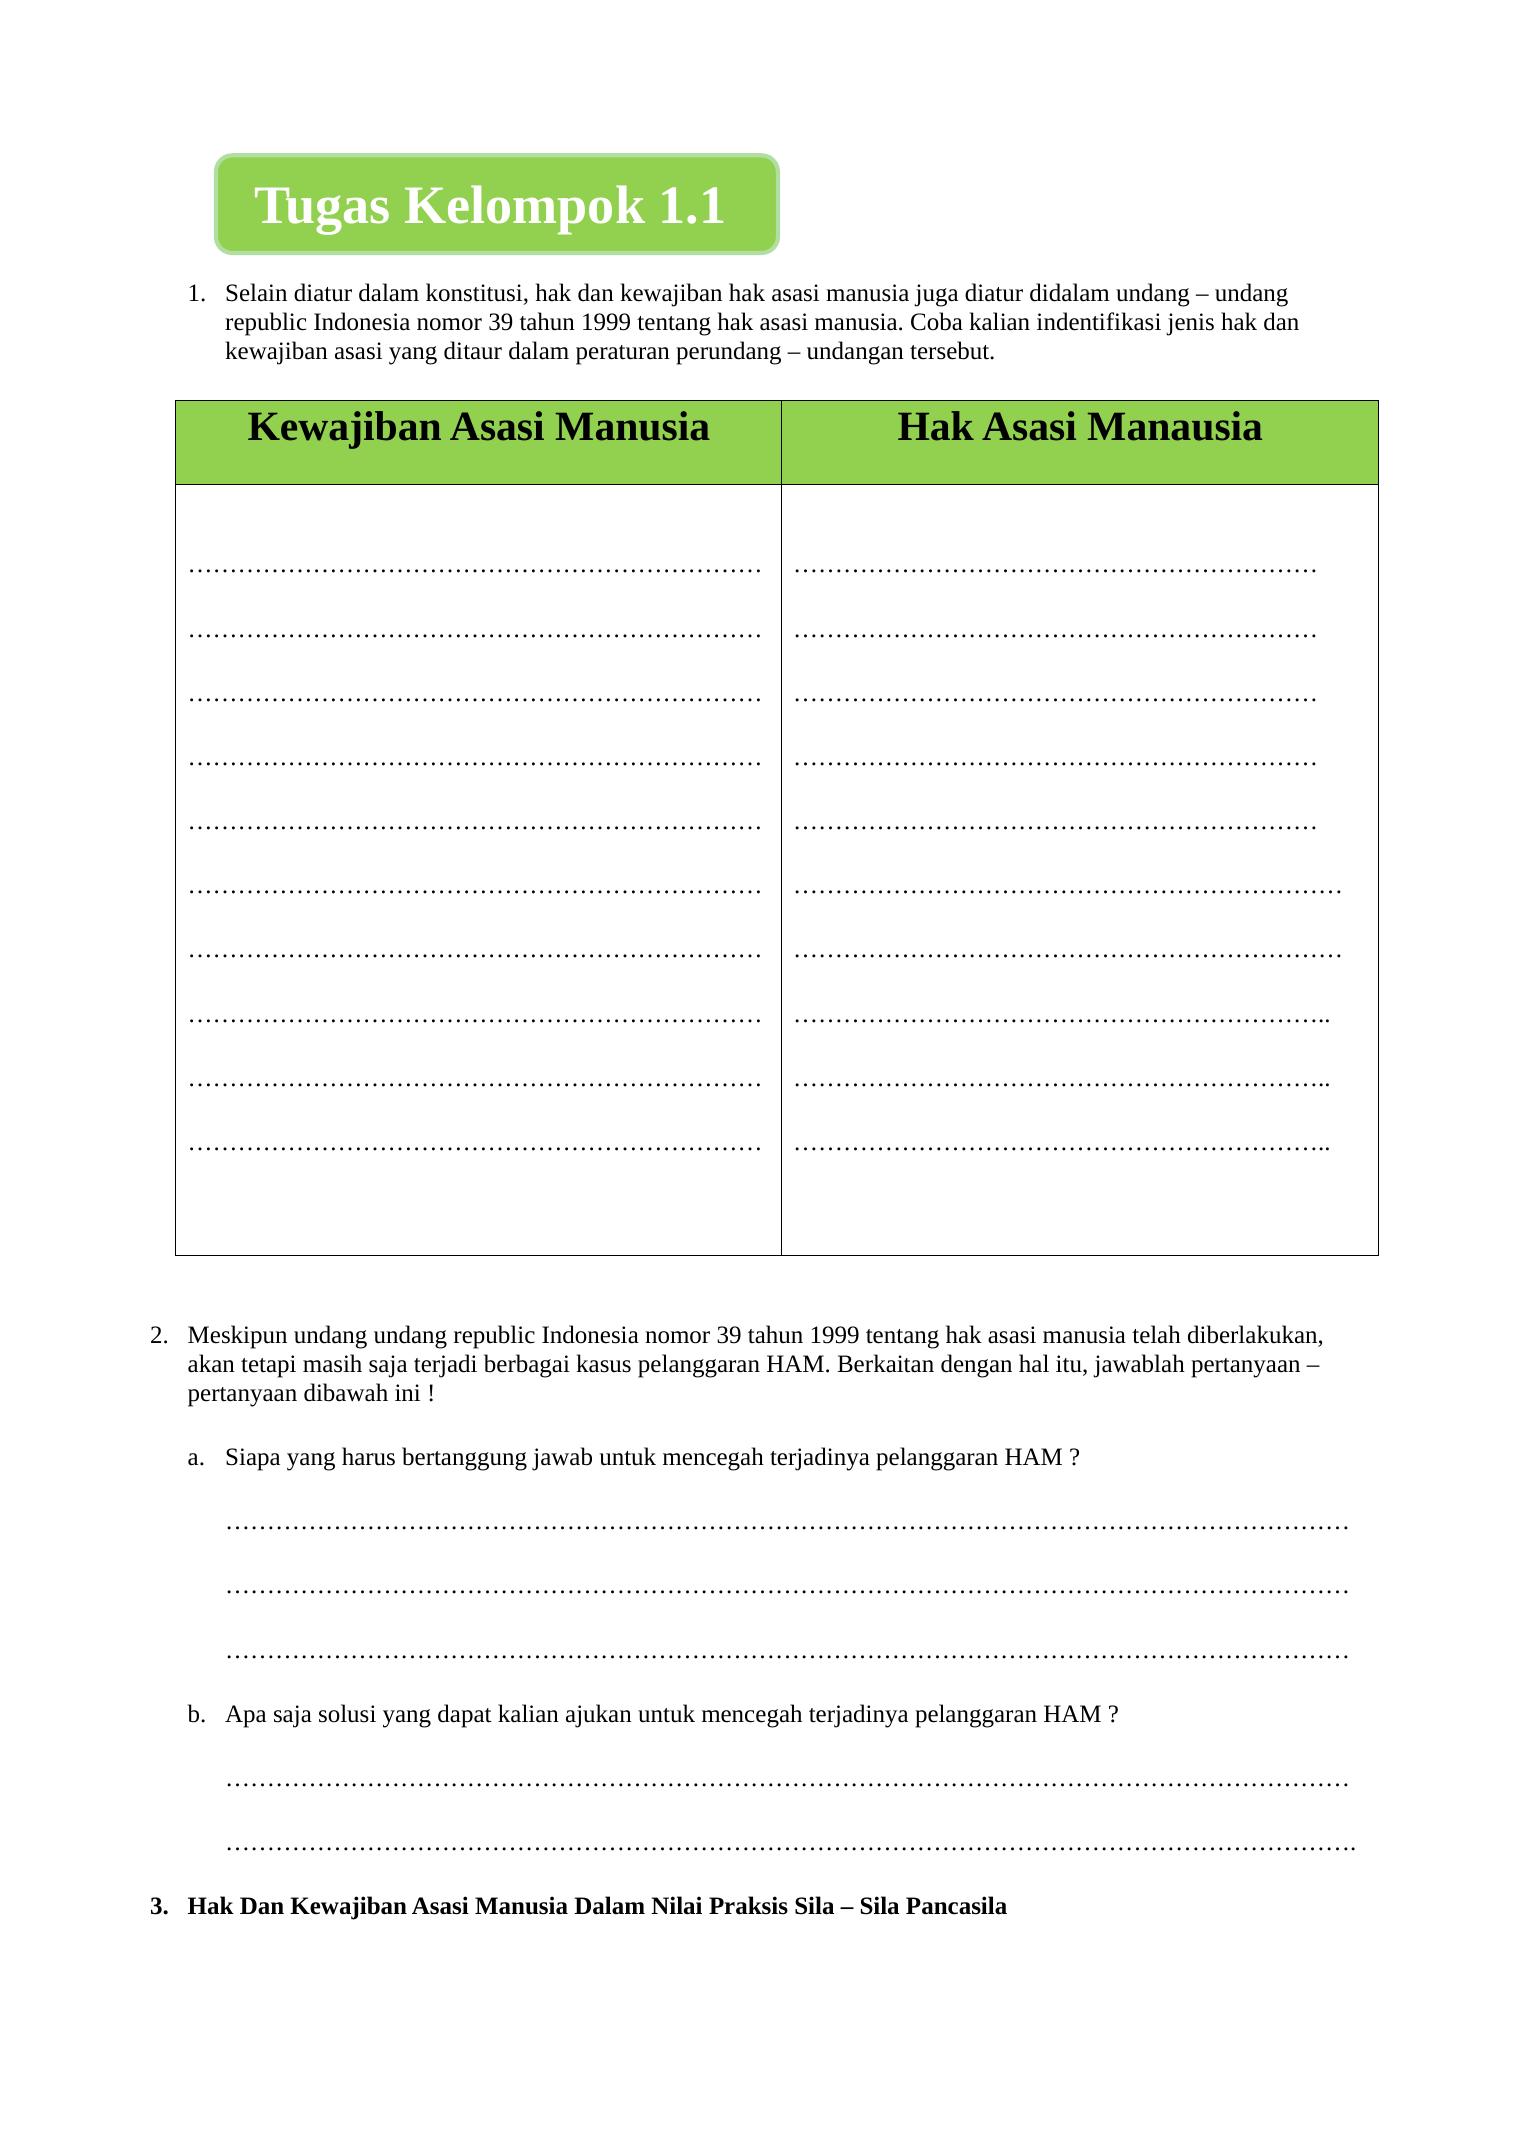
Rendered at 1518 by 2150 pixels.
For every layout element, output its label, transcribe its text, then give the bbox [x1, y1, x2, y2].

text ……………………………………………………………………………………………………………………… [225, 1635, 1368, 1663]
text Tugas Kelompok 1.1 [236, 173, 758, 235]
list Apa saja solusi yang dapat kalian ajukan untuk mencegah terjadinya pelanggaran HAM ? [187, 1699, 1368, 1728]
list Meskipun undang undang republic Indonesia nomor 39 tahun 1999 tentang hak asasi manusia telah diberlakukan, akan tetapi masih saja terjadi berbagai kasus pelanggaran HAM. Berkaitan dengan hal itu, jawablah pertanyaan – pertanyaan dibawah ini ! [150, 1321, 1368, 1407]
text ……………………………………………………………………………………………………………………… [225, 1571, 1368, 1599]
table_header Hak Asasi Manausia [782, 401, 1378, 484]
text ………………………………………………………………………………………………………………………. [225, 1827, 1368, 1856]
table_cell ……………………………………………………… ……………………………………………………… ……………………………………………………… ……………………………………………………… ……………………………………………………… ………………………………………………………… ………………………………………………………… ……………………………………………………….. ……………………………………………………….. ……………………………………………………….. [782, 485, 1378, 1255]
text ……………………………………………………………………………………………………………………… [225, 1506, 1368, 1535]
list Selain diatur dalam konstitusi, hak dan kewajiban hak asasi manusia juga diatur didalam undang – undang republic Indonesia nomor 39 tahun 1999 tentang hak asasi manusia. Coba kalian indentifikasi jenis hak dan kewajiban asasi yang ditaur dalam peraturan perundang – undangan tersebut. [187, 278, 1368, 364]
table_cell …………………………………………………………… …………………………………………………………… …………………………………………………………… …………………………………………………………… …………………………………………………………… …………………………………………………………… …………………………………………………………… …………………………………………………………… …………………………………………………………… …………………………………………………………… [176, 485, 781, 1255]
list Siapa yang harus bertanggung jawab untuk mencegah terjadinya pelanggaran HAM ? [187, 1442, 1368, 1471]
text ……………………………………………………………………………………………………………………… [225, 1763, 1368, 1792]
list Hak Dan Kewajiban Asasi Manusia Dalam Nilai Praksis Sila – Sila Pancasila [150, 1891, 1368, 1920]
table_header Kewajiban Asasi Manusia [176, 401, 781, 484]
